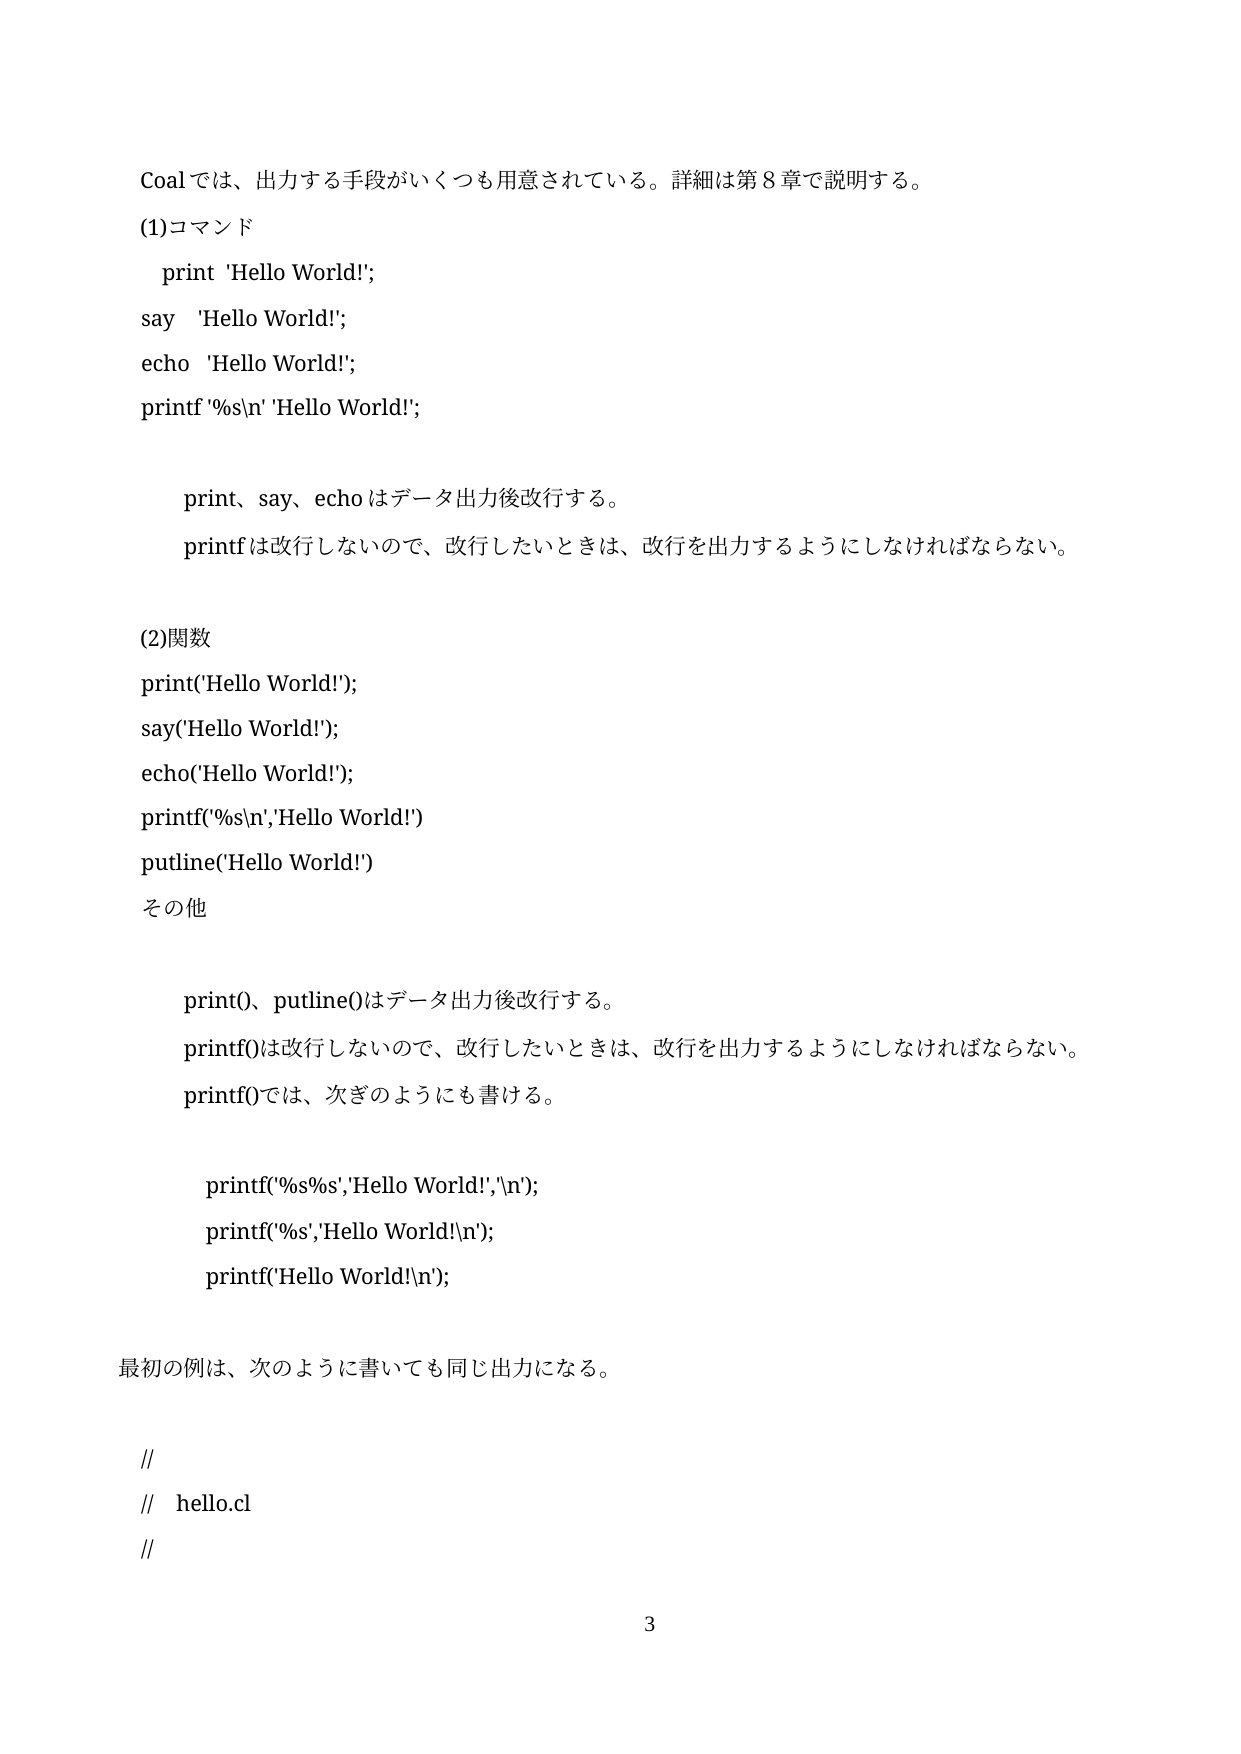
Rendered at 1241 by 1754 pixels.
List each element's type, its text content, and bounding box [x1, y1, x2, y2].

text printf '%s\n' 'Hello World!'; [118, 392, 1181, 422]
text (2)関数 [118, 621, 1181, 652]
text echo 'Hello World!'; [118, 348, 1181, 377]
text printf('%s','Hello World!\n'); [118, 1216, 1181, 1245]
text printf('Hello World!\n'); [118, 1261, 1181, 1291]
text 最初の例は、次のように書いても同じ出力になる。 [118, 1351, 1181, 1383]
text print 'Hello World!'; [118, 257, 1181, 287]
text putline('Hello World!') [118, 847, 1181, 877]
text printf('%s%s','Hello World!','\n'); [118, 1170, 1181, 1200]
text print('Hello World!'); [118, 668, 1181, 698]
text その他 [118, 892, 1181, 923]
text // [118, 1533, 1181, 1562]
text // hello.cl [118, 1488, 1181, 1518]
text printf()では、次ぎのようにも書ける。 [118, 1078, 1181, 1110]
text say('Hello World!'); [118, 713, 1181, 743]
text printfは改行しないので、改行したいときは、改行を出力するようにしなければならない。 [118, 529, 1181, 561]
text printf('%s\n','Hello World!') [118, 802, 1181, 832]
text print()、putline()はデータ出力後改行する。 [118, 983, 1181, 1015]
text (1)コマンド [118, 210, 1181, 242]
text // [118, 1443, 1181, 1473]
text print、say、echoはデータ出力後改行する。 [118, 482, 1181, 513]
text echo('Hello World!'); [118, 758, 1181, 787]
text Coalでは、出力する手段がいくつも用意されている。詳細は第８章で説明する。 [118, 163, 1181, 194]
text say 'Hello World!'; [118, 303, 1181, 333]
text printf()は改行しないので、改行したいときは、改行を出力するようにしなければならない。 [118, 1031, 1181, 1062]
